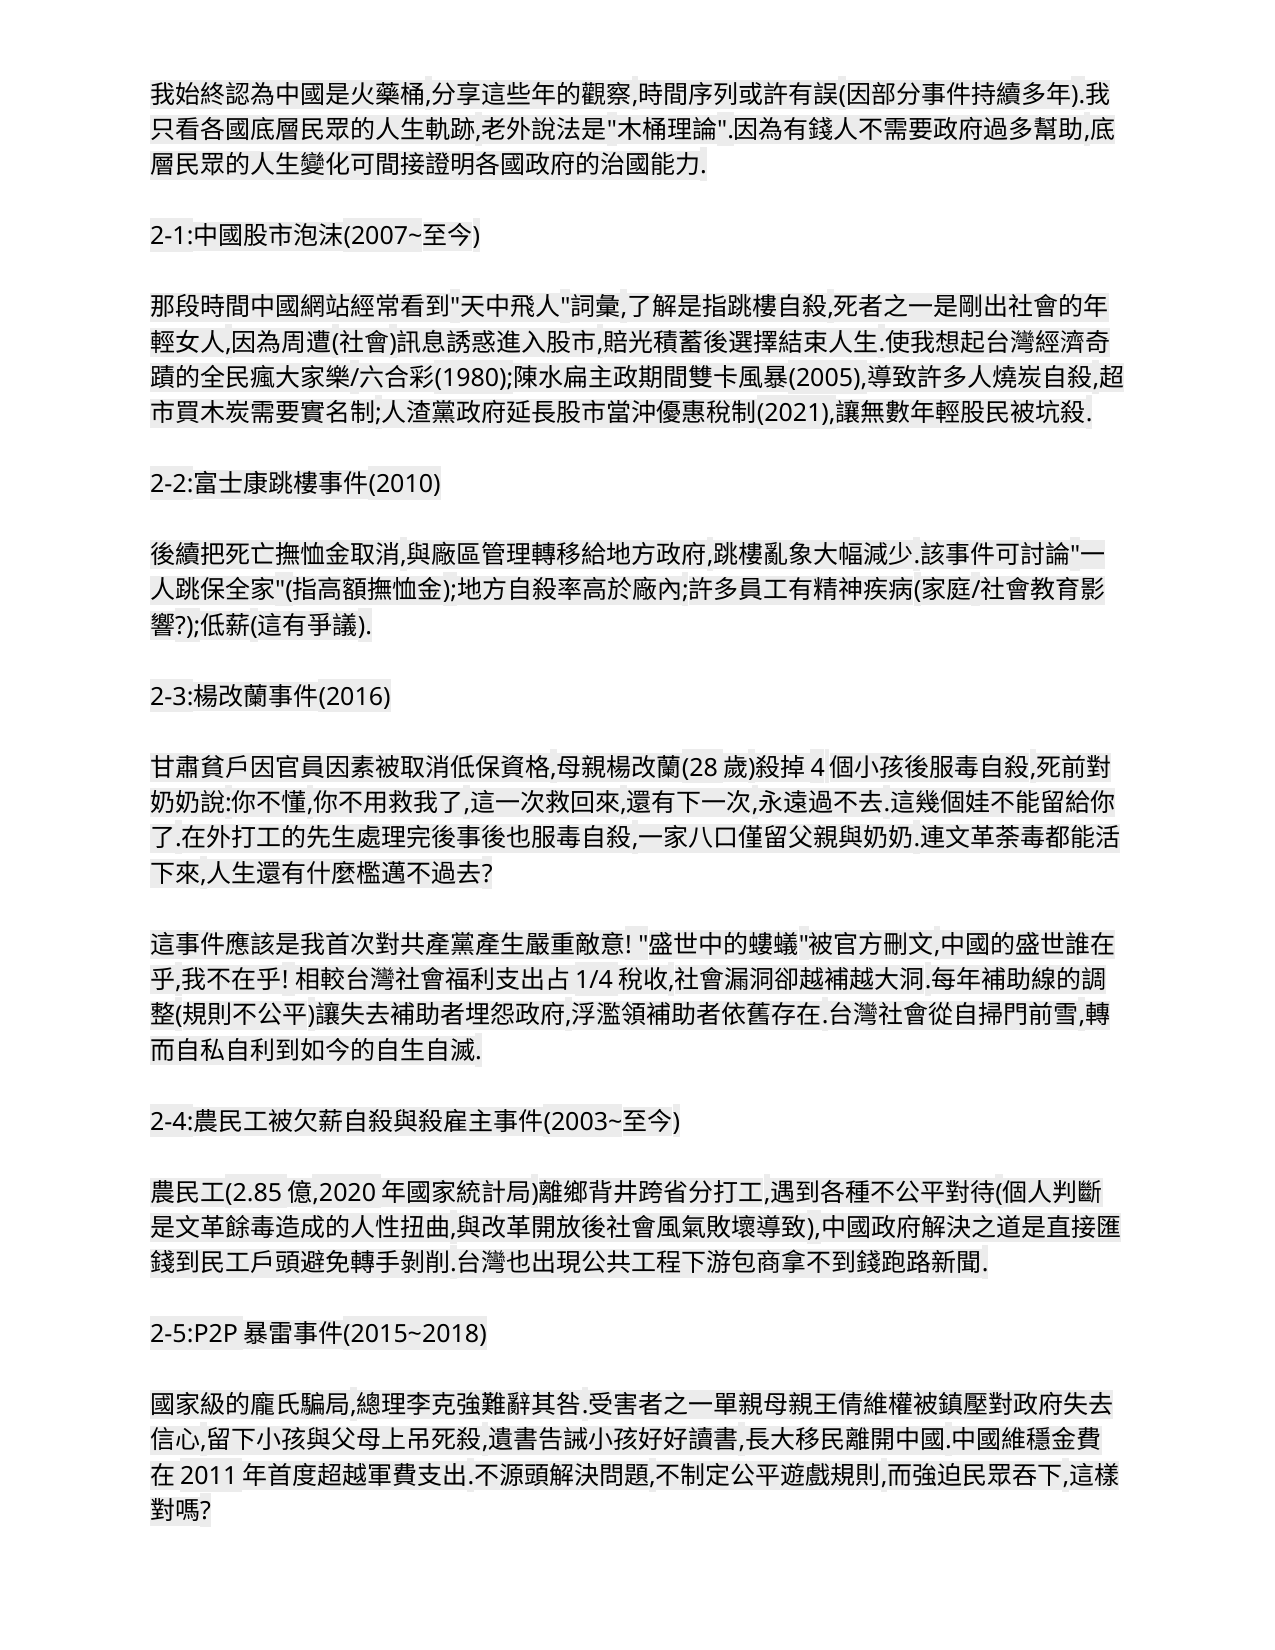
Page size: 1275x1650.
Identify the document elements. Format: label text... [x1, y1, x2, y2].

text 不知多久之前,在mobile 01論壇的時事-時事綜合討論區,不時有網友轉貼陳真醫生的文章,才知道這個網站.拜讀許多你的文章,近期才發現有留言板,看完近20頁留言,內心有些警覺,猶豫幾日後決定分享幾點我的看法.若有刺耳之處,煩請見諒. 1.巴勒斯坦: 我不認為以色列人有錯,因為他們想活下去,也付出許多代價(全民皆兵在周遭敵視國家生存,歷經幾次戰爭仍堅持不懈,但近年政府施政走偏,大體上政府與國人齊心).我想討論阿拉法特,身為巴解組織負責人卻無力壓制內部異聲(哈馬斯),屬於站著茅坑不拉屎角色,領袖無能導致人民倒楣.人無法決定在何處出生,身上許多"枷鎖"是後天家庭、學校、社會教育強行加上.沒本事建立什麼國家? 以前歐美國家有錢有閒還可扯皮條爭取資源,如今國際社會有這條件? 木已成舟無力改變,當初不自量力建國的後果需自付,巴勒斯坦人均gdp連以色列零頭都沒有(3235:43711,中國ceic網站資料),試問誰要負最大責任? 這好比台灣的民主化與教改,是好心辦壞事? 還是壞心辦壞事?! 覆巢之下無完卵,才有貴站的訴求.解決問題必須從"源頭"下手,否則只是浪費時間與無病呻吟. 若我是巴勒斯坦領導人,先內部對全體國人為過去的錯誤道歉.接著論述未來的各種可能,全體國人依據自由意志做出選擇.是融入以色列的治理;跟隨我遷移到其他阿拉伯國家;還是與以色列繼續敵對? 討論公開甚至電視辯論,不論結果為何,巴勒斯坦都將廢除國號! 接著跟英、美、以色列要巨額遷移經費(合情合理),帶領願意追隨國人到其他阿拉伯國家境內重新開始.巴勒斯坦不到500萬人,這是可行解法(歐洲難民危機,德國共接納120萬難民).然而巴勒斯坦領導人有這智慧與魄力? 故我說德不配位中東版,沒有討論價值. 2.中國: 人面臨現實無奈無力改變,轉而尋求心靈慰藉.上一代台灣人選擇宗教(轉變騙財騙色、愚民、寄生國家社會);這一代台灣人選擇手機遊戲(觀察電視廣告).陳醫生選擇寄希望於中國,而歷經文革的中國人沒有宗教信仰,選擇寄託於民初人士,在我看來都是悲劇! 婚姻是愛情的墳墓,裡面的人想逃出來,外面的人拼命要進去;許多公司花錢打形象廣告,卻吝嗇對員工好.中國是好的選擇,還是距離產生美感? 每個人要為自己的選擇(人生)負責,但不應該鼓吹他人,因為你不知道自己是否看走眼? 這些年許多中國人離開中國,在其心中國外不見得是天堂,然而中國現況更爛! 我始終認為中國是火藥桶,分享這些年的觀察,時間序列或許有誤(因部分事件持續多年).我只看各國底層民眾的人生軌跡,老外說法是"木桶理論".因為有錢人不需要政府過多幫助,底層民眾的人生變化可間接證明各國政府的治國能力. 2-1:中國股市泡沫(2007~至今) 那段時間中國網站經常看到"天中飛人"詞彙,了解是指跳樓自殺,死者之一是剛出社會的年輕女人,因為周遭(社會)訊息誘惑進入股市,賠光積蓄後選擇結束人生.使我想起台灣經濟奇蹟的全民瘋大家樂/六合彩(1980);陳水扁主政期間雙卡風暴(2005),導致許多人燒炭自殺,超市買木炭需要實名制;人渣黨政府延長股市當沖優惠稅制(2021),讓無數年輕股民被坑殺. 2-2:富士康跳樓事件(2010) 後續把死亡撫恤金取消,與廠區管理轉移給地方政府,跳樓亂象大幅減少.該事件可討論"一人跳保全家"(指高額撫恤金);地方自殺率高於廠內;許多員工有精神疾病(家庭/社會教育影響?);低薪(這有爭議). 2-3:楊改蘭事件(2016) 甘肅貧戶因官員因素被取消低保資格,母親楊改蘭(28歲)殺掉4個小孩後服毒自殺,死前對奶奶說:你不懂,你不用救我了,這一次救回來,還有下一次,永遠過不去.這幾個娃不能留給你了.在外打工的先生處理完後事後也服毒自殺,一家八口僅留父親與奶奶.連文革荼毒都能活下來,人生還有什麼檻邁不過去? 這事件應該是我首次對共產黨產生嚴重敵意! "盛世中的螻蟻"被官方刪文,中國的盛世誰在乎,我不在乎! 相較台灣社會福利支出占1/4稅收,社會漏洞卻越補越大洞.每年補助線的調整(規則不公平)讓失去補助者埋怨政府,浮濫領補助者依舊存在.台灣社會從自掃門前雪,轉而自私自利到如今的自生自滅. 2-4:農民工被欠薪自殺與殺雇主事件(2003~至今) 農民工(2.85億,2020年國家統計局)離鄉背井跨省分打工,遇到各種不公平對待(個人判斷是文革餘毒造成的人性扭曲,與改革開放後社會風氣敗壞導致),中國政府解決之道是直接匯錢到民工戶頭避免轉手剝削.台灣也出現公共工程下游包商拿不到錢跑路新聞. 2-5:P2P暴雷事件(2015~2018) 國家級的龐氏騙局,總理李克強難辭其咎.受害者之一單親母親王倩維權被鎮壓對政府失去信心,留下小孩與父母上吊死殺,遺書告誡小孩好好讀書,長大移民離開中國.中國維穩金費在2011年首度超越軍費支出.不源頭解決問題,不制定公平遊戲規則,而強迫民眾吞下,這樣對嗎? 2-6:北京驅逐低端人口(2017~至今) 領導定各數字,底下鷹犬使命必達,不管租客如何度過冬天,與後續住宿交通等問題.對比台灣則是新北議員應曉薇要求清潔隊灑水街友(2011聖誕夜). 2-7:長租公寓爆雷事件(2018~至今) 資本進入租屋市場,房東租客兩頭騙大玩金融槓桿,因新冠疫情暴雷後神隱,大量房東與年輕人受害.廣東某學生畢業後無業貸款一年租金(租金貸),被房東驅趕後選擇跳樓自殺...,中國許多商業創新不是創新,而是玩過去不敢碰的領域! 如同台灣信用卡市場飽和,銀行開發現金卡市場導致雙卡風暴;保險市場飽和,保險公司改玩老人保險(早年老人是拒保戶);銀行賺手續費推銷理財商品,導致雷曼風暴與trf之亂. 2-8:中國A片企業化事件(不知何時開始~至今) 在"一胎化"錯誤政策下,中國男女性別差約3500萬,大量男性找不到結婚對象.照理來說在中國,女人是稀有資源,然而網路上卻可找到中國企業化經營拍攝A片? 還沒談更多因為經濟(裸貸、校園貸)、社會風氣敗壞(炫富、奢侈)下海的技師(性工作者別稱).日本AV盛行是廣場協議(1985)造成的經濟全面崩潰,與家庭、學校、社會教育全面失敗導致.統計約300萬貧困女子(含單親)為了生存有許多無奈.台灣則是政客虛偽,而網路隨處可見色情廣告,疫情破口之一的萬華尋芳客來自全台. 2-9:歐金中事件(2021) 中國農村房屋改建爭議多,低價搬遷徵收費就不談.想討論地方政府為了避免麻煩,要求改建需要鄰居同意,導致鄰里出現許多摩擦(有遠見村長在早期制定公平遊戲規則,重點是少數).也是此事件爆發後,中國網友壓倒性聲援兇手,而歐某在10天後"被自殺",地方政府已國家機密為理由不透漏相關案情(地方政府的懸賞通告,內容為提供線索獎勵2萬,發現屍體獎勵5萬,這是鼓勵殺人?!). 結論:中國有許多社會問題,我認為是政府應作為但不作為導致! 美國寄生全球,掠奪全球資源是事實,但中國有比較好嗎? 共產黨是照顧中國人,還是說:這是我的地盤,只有我能割這些韭菜? 周處除三害故事中,殺掉蛟龍、猛虎後發現自己是村民口中禍害,周處選擇改過自新.持續關注中國的"共同富裕",若共產黨只改革其他階層而不自清腐肉,這樣的中國是天堂還是地獄? 鼓吹兩岸統一是好的選擇,還是剛出狼窩又入虎口? 3.台灣: 曾思考人活著目的是啥? 思考多年想不出答案,但可確認不是某天當街友、被車撞死、自殺、酒店陪笑.現況如此表示遊戲規則被破壞,既然如此就重訂公平遊戲規則! 曾思考國人應盡的義務有當兵、誠實納稅,那政府應盡的義務是? 思索後認為低標乃提供基本服務,與覆蓋率完善.高標則是做到預警、威嚇、究責、教育、開源節流興利除弊、階級流動等.國家是從上一代開始爛(上一代泛指戰後出生),上一代是從公部門開始爛,公部門是從領袖開始爛.隨著時間過去,透過家庭、學校、社會教育影響,各行各業從上到下都爛了,國家沒救了! 故2018年底確認出手救國,從學生時期就開始自主練兵. 把視野拉高,台灣各種社會問題在許多國家都可見.應該說全世界的戰後嬰兒潮沒啥大本事,繼承上一代遺產,掠奪後代子孫未來,使自己的平均壽命快速拉高,卻留下眾多債務與各種社會問題.中國的996、躺平、內捲;台灣則是小確幸、不婚不生;南韓則稱地獄朝鮮;日本是二次元文化興盛;美國則是青春套餐(藥物氾濫、濫交、吸毒、酗酒).言教不如身教,當各國上一代沒做好榜樣,下一代如何自處? 當上一代無法解決自己造成的問題,下一代有能力解決嗎? 若有人能解決,對其也是莫大悲劇. 結論:原則上明年過年後,最遲是明年春天,會用自己方式出手救國.練兵多年已有完善解法,但不遮掩對上一代充滿厭惡,隨時間逐漸轉變為仇恨,我堅持給上一代最恐怖的懲罰! 明年且見我用類學校教育的社會教育改變台灣,關鍵字搜索可見我先前發表文章,用局外人與當事者角度評價會比較公允,打破現況大破大立不然只是浪費時間. 這是最壞的年代,也是最好的年代.前者意指各國比爛,離三戰不遠矣,後者意指...還好有我! [150, 75, 1125, 1562]
